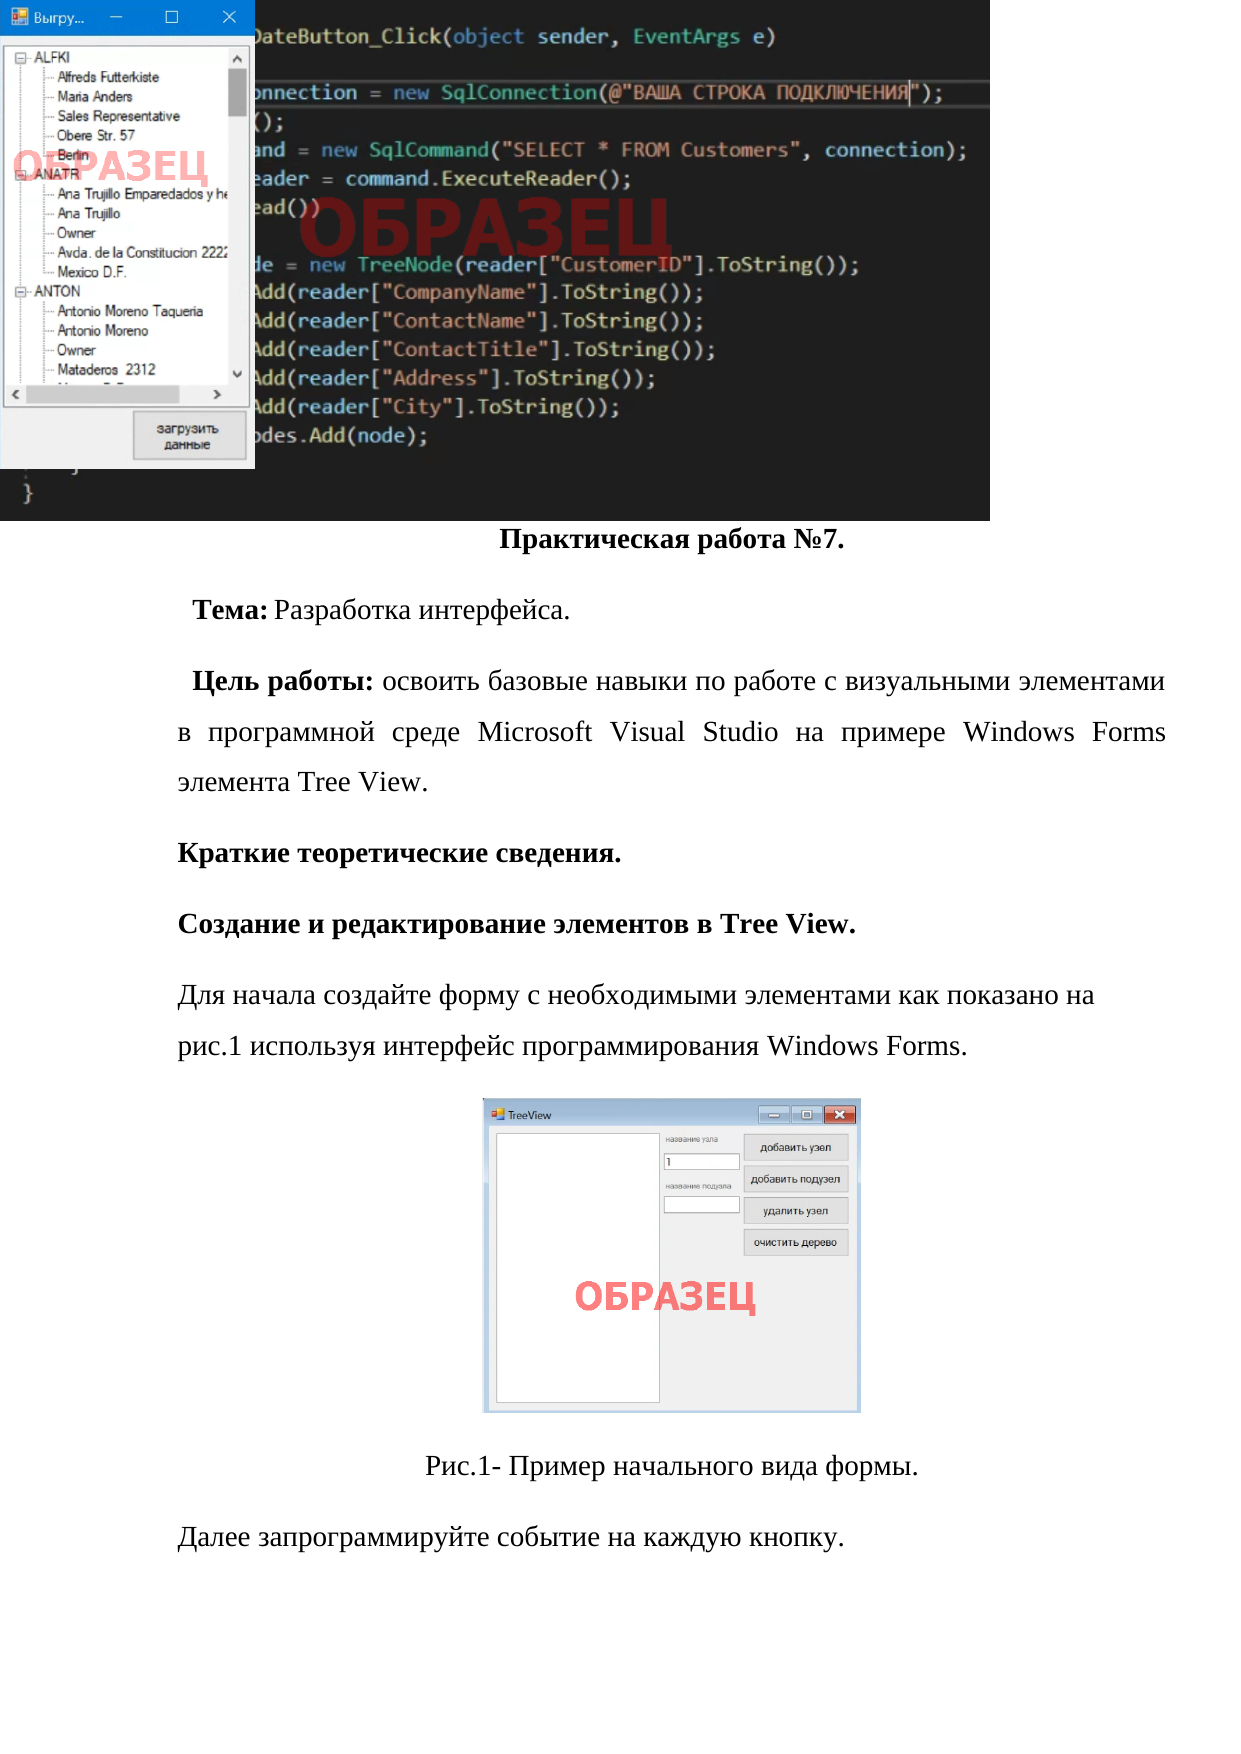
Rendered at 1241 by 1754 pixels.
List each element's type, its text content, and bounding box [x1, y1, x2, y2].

list Краткие теоретические сведения. [177, 835, 1167, 869]
list Рис.1- Пример начального вида формы. [177, 1448, 1167, 1481]
text Практическая работа №7. [177, 74, 1167, 555]
picture [482, 1098, 861, 1413]
list Для начала создайте форму с необходимыми элементами как показано на рис.1 используя интерфейс программирования Windows Forms. [177, 977, 1167, 1061]
text Тема: Разработка интерфейса. [177, 592, 1167, 626]
list Далее запрограммируйте событие на каждую кнопку. [177, 1519, 1167, 1552]
list Создание и редактирование элементов в Tree View. [177, 906, 1167, 940]
text Цель работы: освоить базовые навыки по работе с визуальными элементами в программной среде Microsoft Visual Studio на примере Windows Forms элемента Tree View. [177, 663, 1167, 798]
picture [0, 0, 990, 521]
